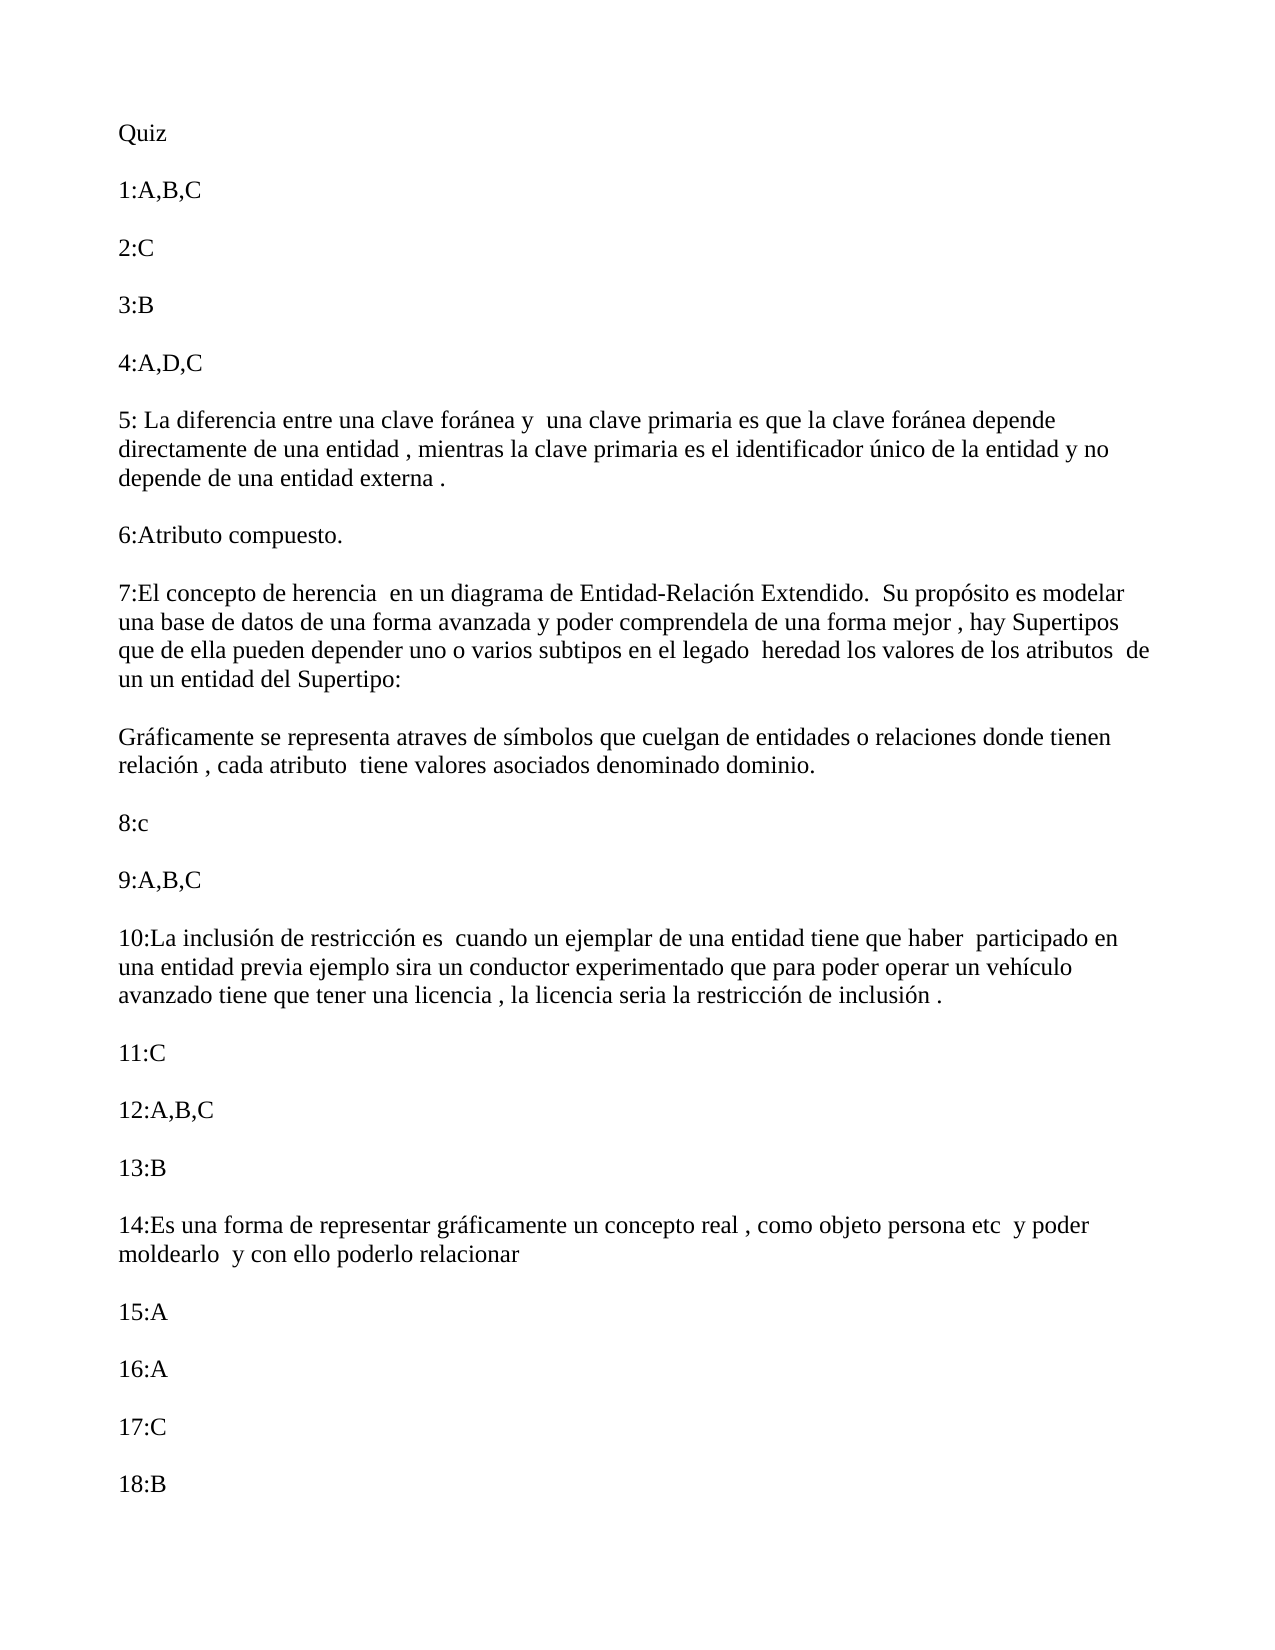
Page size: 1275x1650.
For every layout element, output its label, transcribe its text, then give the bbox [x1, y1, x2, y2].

text 17:C [118, 1412, 1157, 1441]
text 6:Atributo compuesto. [118, 521, 1157, 549]
text 16:A [118, 1354, 1157, 1383]
text 5: La diferencia entre una clave foránea y una clave primaria es que la clave foránea depende directamente de una entidad , mientras la clave primaria es el identificador único de la entidad y no depende de una entidad externa . [118, 406, 1157, 492]
text 12:A,B,C [118, 1096, 1157, 1124]
text Quiz [118, 118, 1157, 147]
text Gráficamente se representa atraves de símbolos que cuelgan de entidades o relaciones donde tienen relación , cada atributo tiene valores asociados denominado dominio. [118, 722, 1157, 779]
text 13:B [118, 1153, 1157, 1182]
text 11:C [118, 1038, 1157, 1067]
text 7:El concepto de herencia en un diagrama de Entidad-Relación Extendido. Su propósito es modelar una base de datos de una forma avanzada y poder comprendela de una forma mejor , hay Supertipos que de ella pueden depender uno o varios subtipos en el legado heredad los valores de los atributos de un un entidad del Supertipo: [118, 578, 1157, 693]
text 2:C [118, 233, 1157, 262]
text 10:La inclusión de restricción es cuando un ejemplar de una entidad tiene que haber participado en una entidad previa ejemplo sira un conductor experimentado que para poder operar un vehículo avanzado tiene que tener una licencia , la licencia seria la restricción de inclusión . [118, 923, 1157, 1009]
text 4:A,D,C [118, 348, 1157, 377]
text 1:A,B,C [118, 176, 1157, 204]
text 9:A,B,C [118, 866, 1157, 894]
text 3:B [118, 291, 1157, 319]
text 18:B [118, 1469, 1157, 1498]
text 15:A [118, 1297, 1157, 1326]
text 14:Es una forma de representar gráficamente un concepto real , como objeto persona etc y poder moldearlo y con ello poderlo relacionar [118, 1211, 1157, 1268]
text 8:c [118, 808, 1157, 837]
